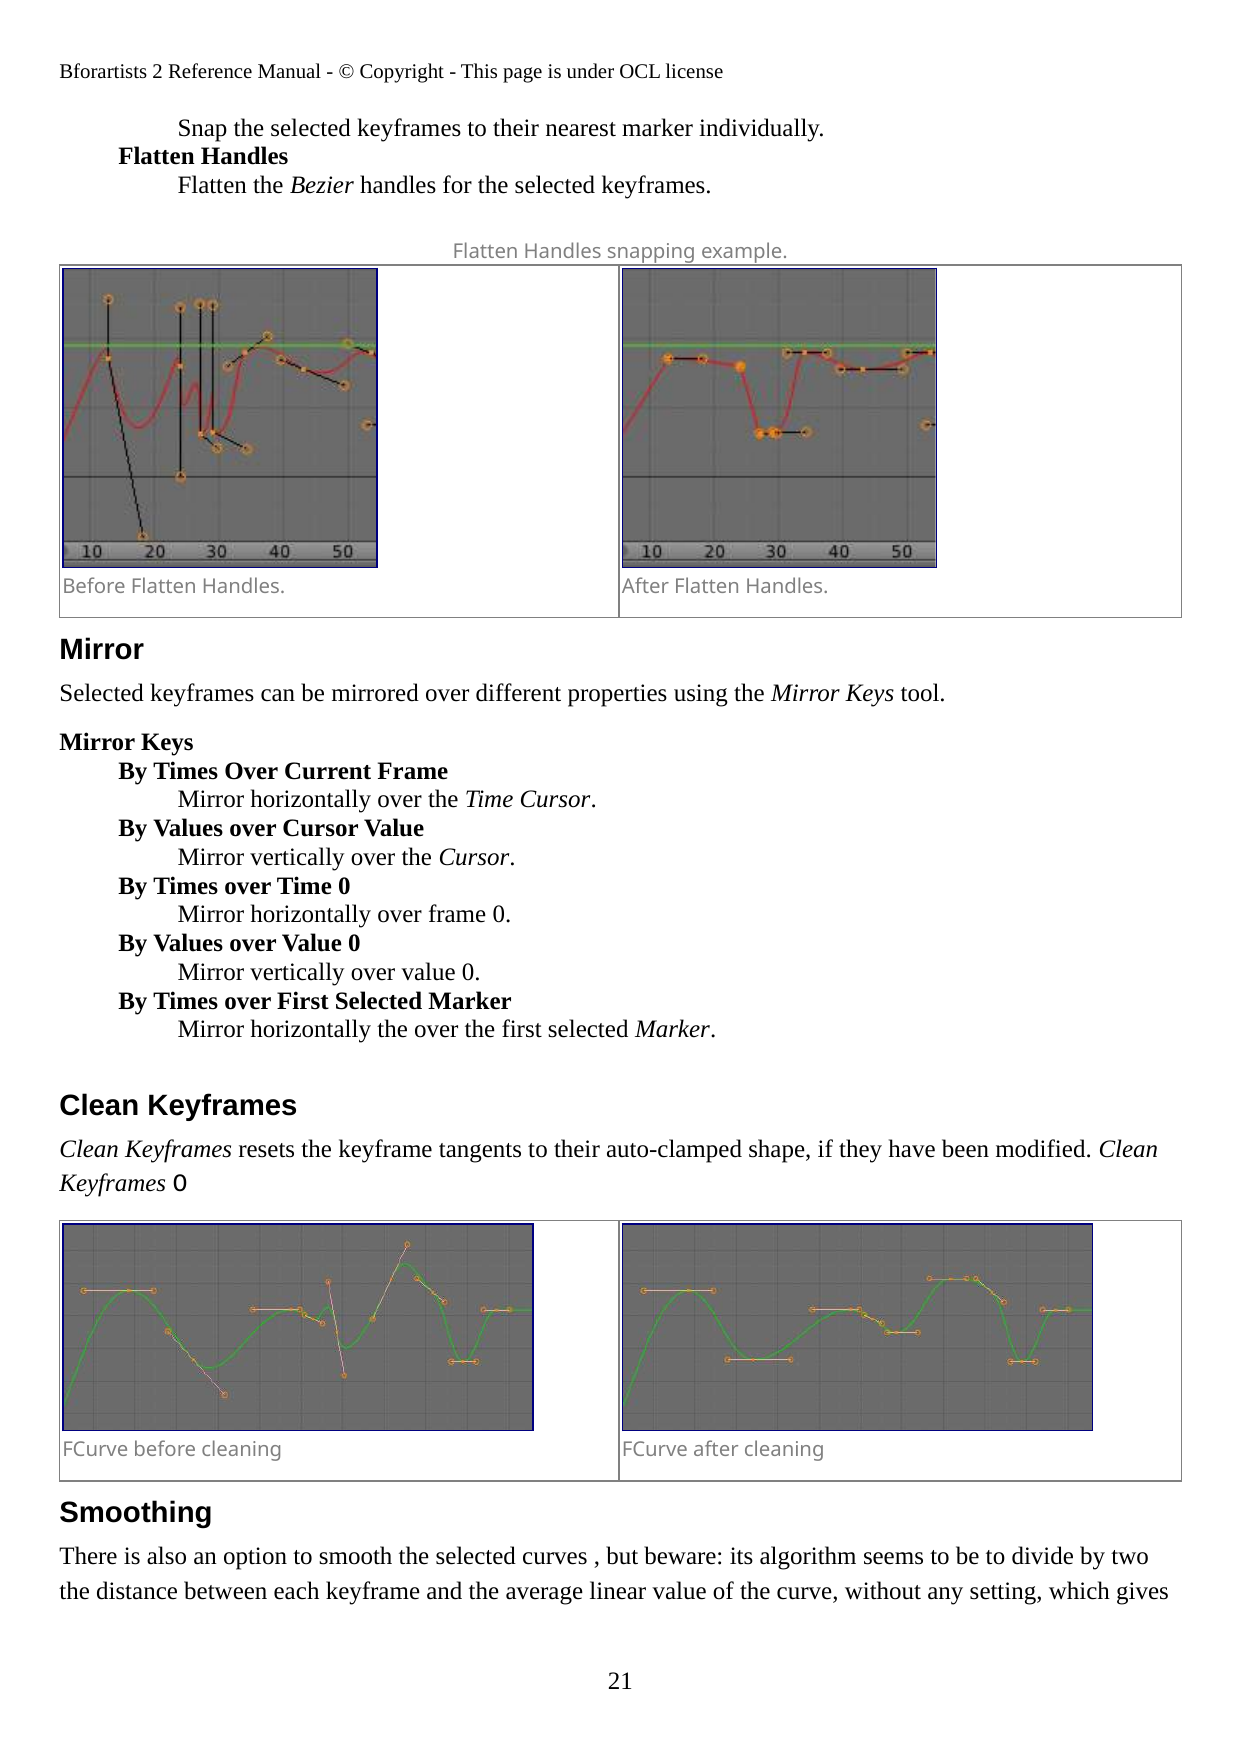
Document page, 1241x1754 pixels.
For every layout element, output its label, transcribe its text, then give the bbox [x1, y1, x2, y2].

text Selected keyframes can be mirrored over different properties using the Mirror Keys tool. [59, 678, 1181, 707]
table_header After Flatten Handles. [620, 266, 1181, 617]
subtitle By Times over Time 0 [118, 871, 1181, 899]
subtitle By Times over First Selected Marker [118, 986, 1181, 1014]
list Flatten the Bezier handles for the selected keyframes. [177, 170, 1181, 199]
table_header FCurve after cleaning [620, 1221, 1181, 1480]
list Mirror horizontally over the Time Cursor. [177, 784, 1181, 813]
table_header Before Flatten Handles. [60, 266, 618, 617]
table_header FCurve before cleaning [60, 1221, 618, 1480]
subtitle Flatten Handles [118, 141, 1181, 170]
subtitle Smoothing [59, 1495, 1181, 1529]
list Mirror horizontally the over the first selected Marker. [177, 1014, 1181, 1043]
list Mirror vertically over the Cursor. [177, 842, 1181, 871]
list Snap the selected keyframes to their nearest marker individually. [177, 113, 1181, 141]
text Clean Keyframes resets the keyframe tangents to their auto-clamped shape, if they have been modified. Clean Keyframes O [59, 1134, 1181, 1199]
subtitle Mirror [59, 632, 1181, 666]
list Mirror horizontally over frame 0. [177, 899, 1181, 928]
subtitle Mirror Keys [59, 727, 1181, 756]
text Flatten Handles snapping example. [59, 233, 1181, 264]
picture [623, 269, 936, 567]
subtitle By Times Over Current Frame [118, 756, 1181, 784]
text There is also an option to smooth the selected curves , but beware: its algorithm seems to be to divide by two the distance between each keyframe and the average linear value of the curve, without any setting, which gives [59, 1541, 1181, 1604]
subtitle Clean Keyframes [59, 1087, 1181, 1121]
list Mirror vertically over value 0. [177, 957, 1181, 986]
picture [64, 269, 376, 567]
subtitle By Values over Cursor Value [118, 813, 1181, 842]
subtitle By Values over Value 0 [118, 928, 1181, 957]
picture [64, 1225, 532, 1430]
picture [623, 1225, 1092, 1430]
